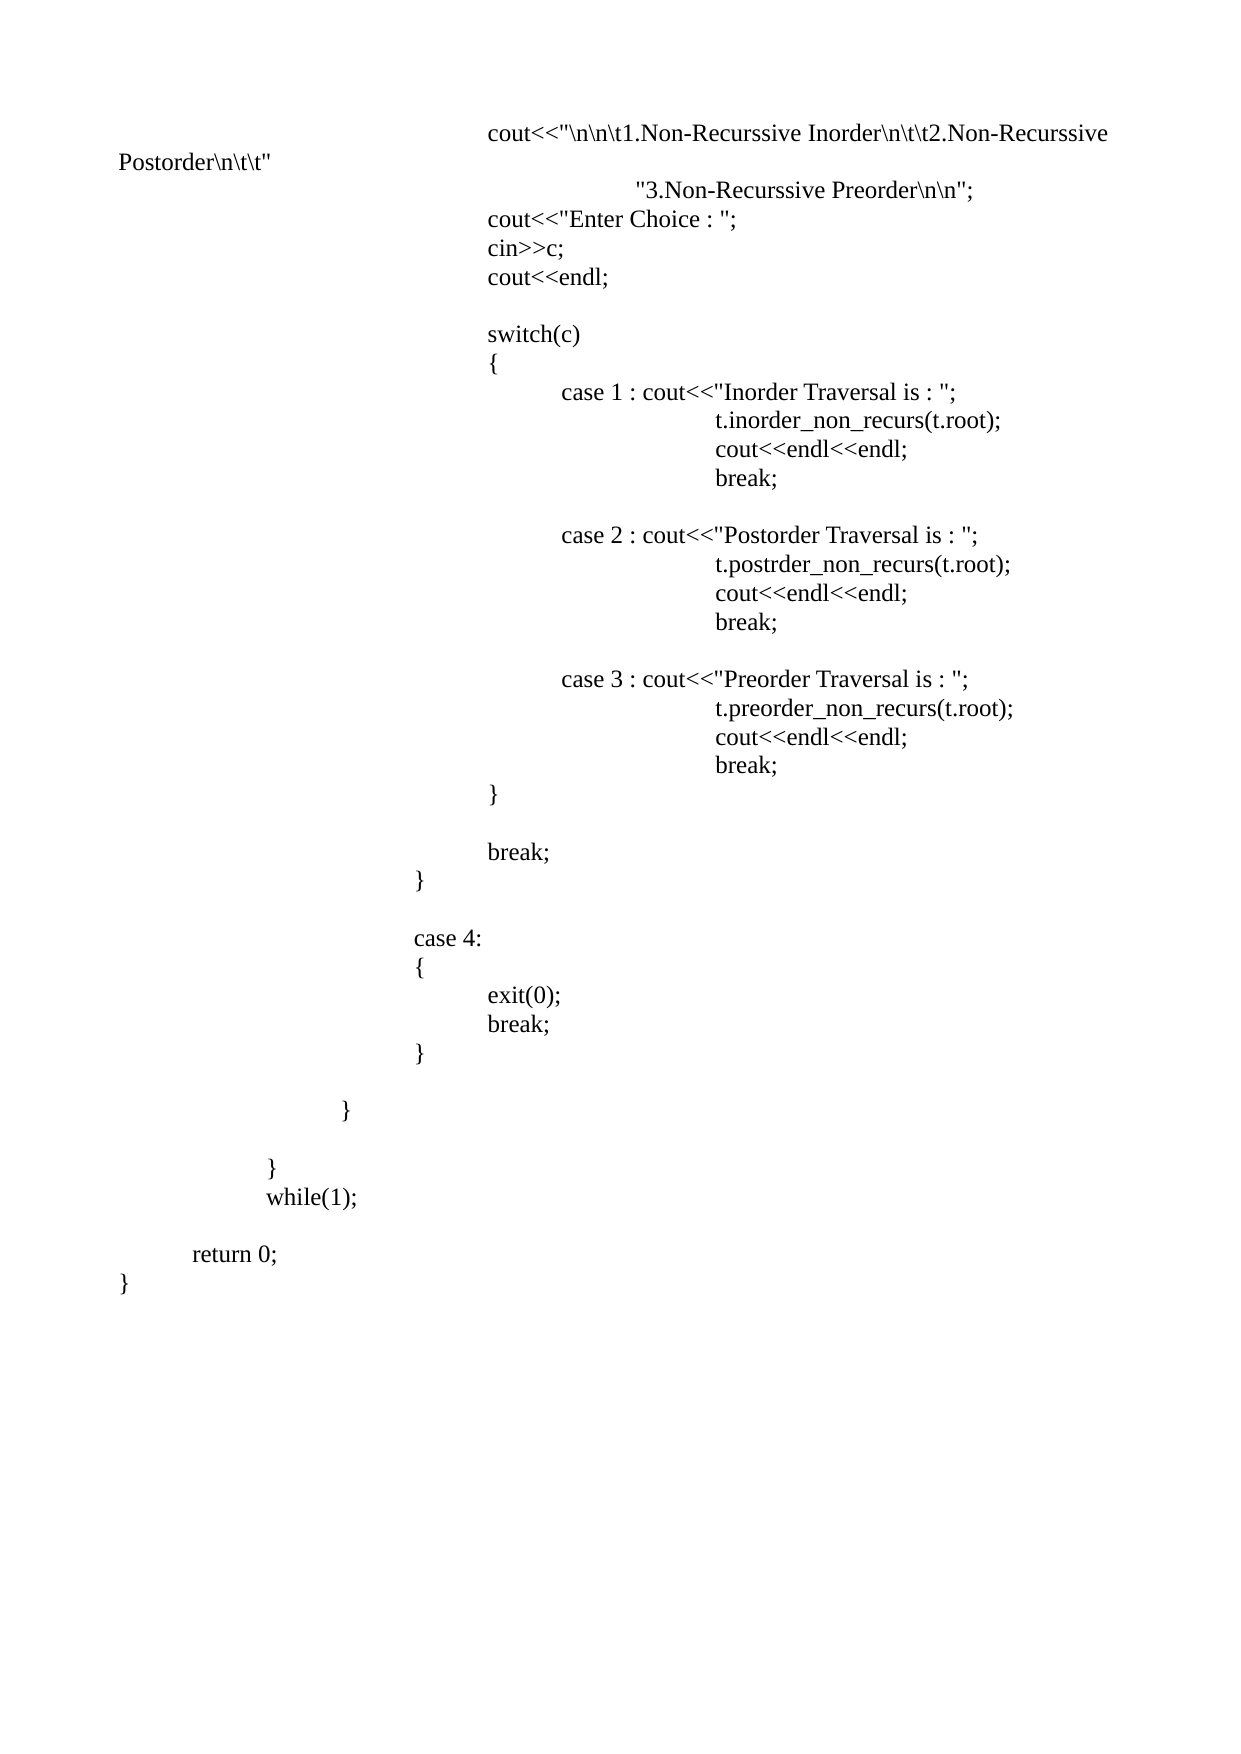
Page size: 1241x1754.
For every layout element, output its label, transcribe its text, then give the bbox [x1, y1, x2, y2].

text cout<<endl<<endl; [118, 434, 1122, 463]
text break; [118, 463, 1122, 492]
text switch(c) [118, 319, 1122, 348]
text while(1); [118, 1182, 1122, 1211]
text cout<<endl<<endl; [118, 722, 1122, 751]
text { [118, 348, 1122, 377]
text } [118, 1268, 1122, 1297]
text cout<<"Enter Choice : "; [118, 204, 1122, 233]
text "3.Non-Recurssive Preorder\n\n"; [118, 176, 1122, 204]
text } [118, 1096, 1122, 1124]
text } [118, 866, 1122, 894]
text case 4: [118, 923, 1122, 952]
text break; [118, 751, 1122, 779]
text } [118, 1153, 1122, 1182]
text cout<<"\n\n\t1.Non-Recurssive Inorder\n\t\t2.Non-Recurssive Postorder\n\t\t" [118, 118, 1122, 176]
text cin>>c; [118, 233, 1122, 262]
text case 2 : cout<<"Postorder Traversal is : "; [118, 521, 1122, 549]
text return 0; [118, 1239, 1122, 1268]
text break; [118, 837, 1122, 866]
text exit(0); [118, 981, 1122, 1009]
text { [118, 952, 1122, 981]
text break; [118, 1009, 1122, 1038]
text t.postrder_non_recurs(t.root); [118, 549, 1122, 578]
text } [118, 1038, 1122, 1067]
text t.inorder_non_recurs(t.root); [118, 406, 1122, 434]
text case 1 : cout<<"Inorder Traversal is : "; [118, 377, 1122, 406]
text } [118, 779, 1122, 808]
text cout<<endl; [118, 262, 1122, 291]
text break; [118, 607, 1122, 636]
text case 3 : cout<<"Preorder Traversal is : "; [118, 664, 1122, 693]
text cout<<endl<<endl; [118, 578, 1122, 607]
text t.preorder_non_recurs(t.root); [118, 693, 1122, 722]
